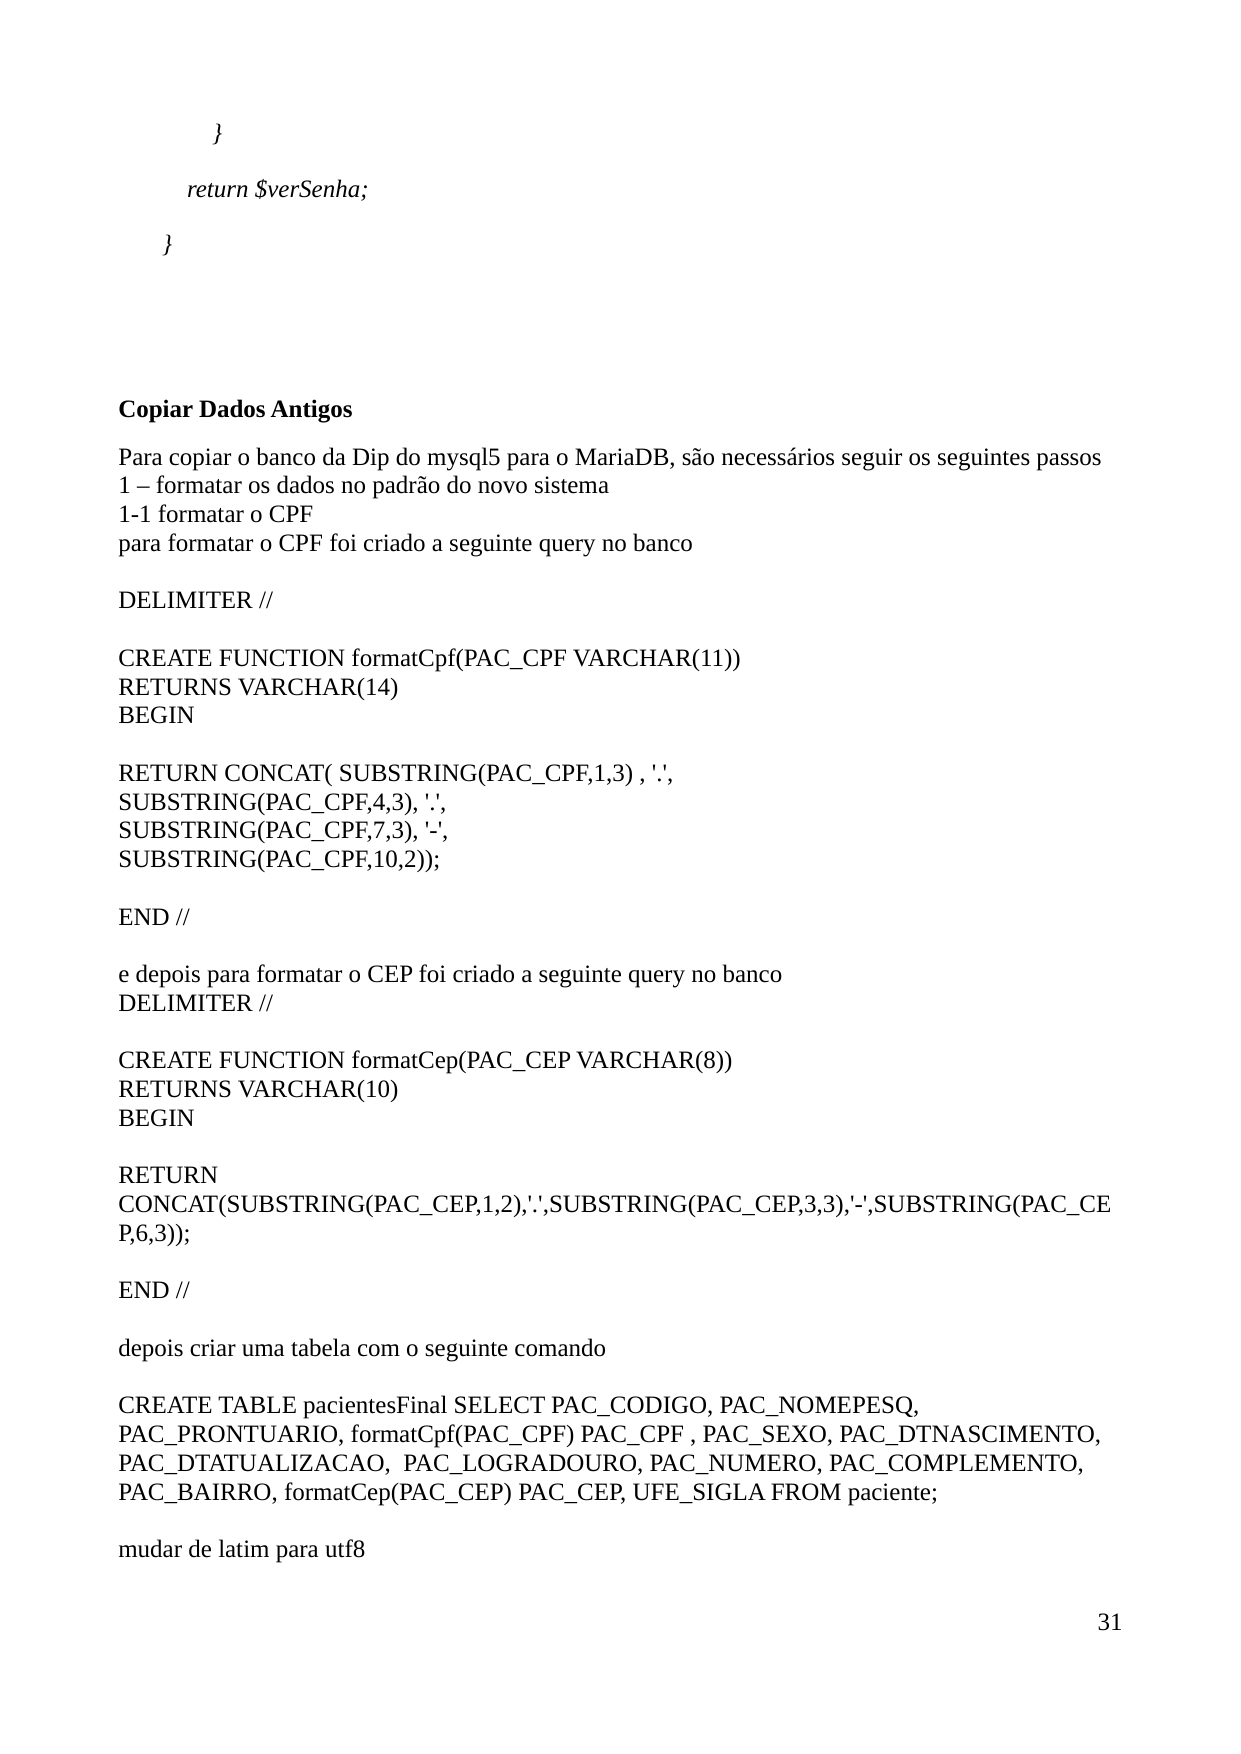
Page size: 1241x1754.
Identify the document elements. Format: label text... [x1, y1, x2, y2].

text END // [118, 902, 1122, 931]
text e depois para formatar o CEP foi criado a seguinte query no banco [118, 959, 1122, 988]
text END // [118, 1276, 1122, 1304]
text CREATE TABLE pacientesFinal SELECT PAC_CODIGO, PAC_NOMEPESQ, PAC_PRONTUARIO, formatCpf(PAC_CPF) PAC_CPF , PAC_SEXO, PAC_DTNASCIMENTO, PAC_DTATUALIZACAO, PAC_LOGRADOURO, PAC_NUMERO, PAC_COMPLEMENTO, PAC_BAIRRO, formatCep(PAC_CEP) PAC_CEP, UFE_SIGLA FROM paciente; [118, 1391, 1122, 1506]
text 1 – formatar os dados no padrão do novo sistema [118, 471, 1122, 499]
text RETURNS VARCHAR(10) [118, 1074, 1122, 1103]
text CREATE FUNCTION formatCep(PAC_CEP VARCHAR(8)) [118, 1046, 1122, 1074]
text RETURN CONCAT( SUBSTRING(PAC_CPF,1,3) , '.', [118, 758, 1122, 787]
text RETURNS VARCHAR(14) [118, 672, 1122, 701]
text depois criar uma tabela com o seguinte comando [118, 1333, 1122, 1362]
text SUBSTRING(PAC_CPF,4,3), '.', [118, 787, 1122, 816]
text return $verSenha; [118, 174, 1122, 202]
text SUBSTRING(PAC_CPF,10,2)); [118, 844, 1122, 873]
text } [118, 229, 1122, 258]
text RETURN CONCAT(SUBSTRING(PAC_CEP,1,2),'.',SUBSTRING(PAC_CEP,3,3),'-',SUBSTRING(PAC_CEP,6,3)); [118, 1161, 1122, 1247]
text CREATE FUNCTION formatCpf(PAC_CPF VARCHAR(11)) [118, 643, 1122, 672]
text BEGIN [118, 1103, 1122, 1132]
text SUBSTRING(PAC_CPF,7,3), '-', [118, 816, 1122, 844]
text } [118, 118, 1122, 147]
text mudar de latim para utf8 [118, 1534, 1122, 1563]
text DELIMITER // [118, 988, 1122, 1017]
text 1-1 formatar o CPF [118, 499, 1122, 528]
text BEGIN [118, 701, 1122, 729]
text DELIMITER // [118, 586, 1122, 614]
text Copiar Dados Antigos [118, 394, 1122, 423]
text Para copiar o banco da Dip do mysql5 para o MariaDB, são necessários seguir os seguintes passos [118, 442, 1122, 471]
text para formatar o CPF foi criado a seguinte query no banco [118, 528, 1122, 557]
